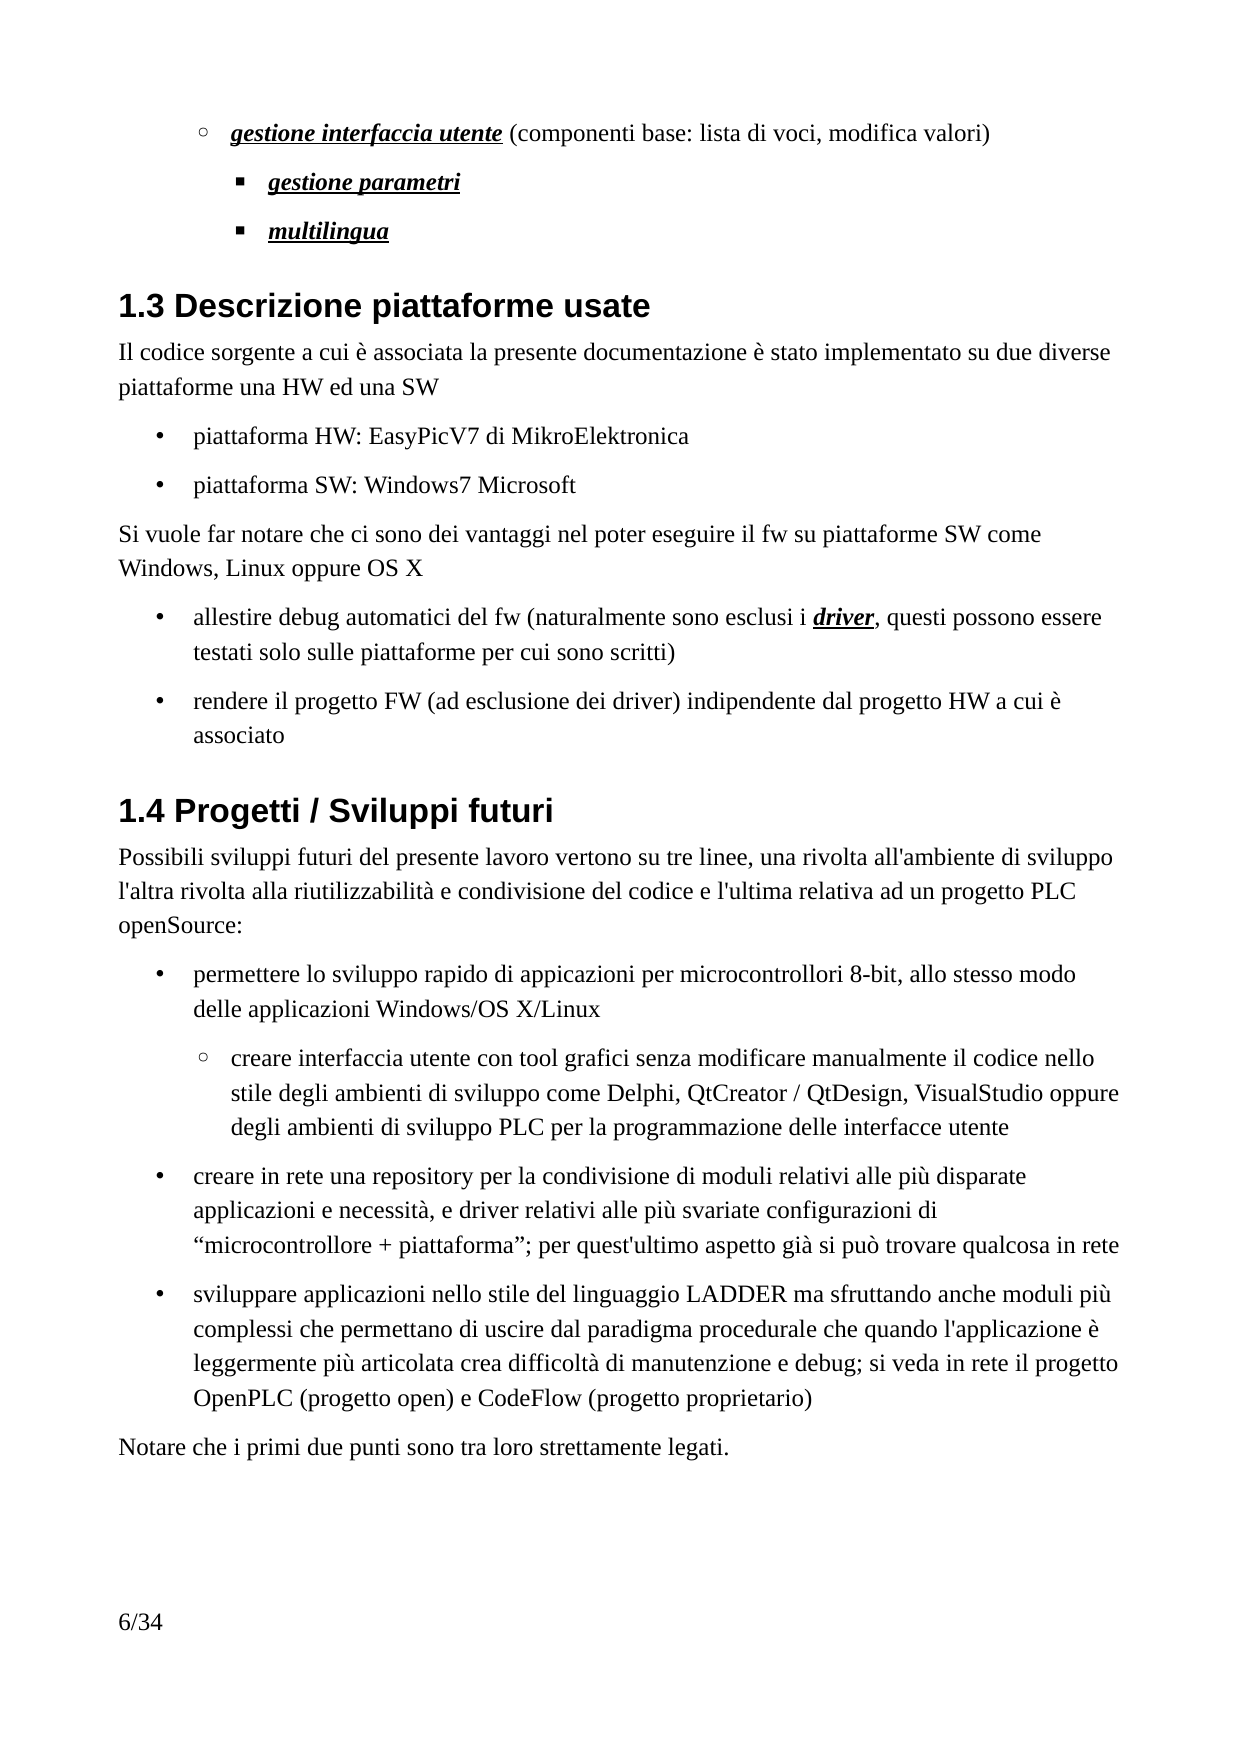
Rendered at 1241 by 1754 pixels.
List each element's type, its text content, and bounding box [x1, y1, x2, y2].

list piattaforma HW: EasyPicV7 di MikroElektronica [156, 421, 1122, 449]
list multilingua [231, 216, 1122, 245]
text Il codice sorgente a cui è associata la presente documentazione è stato implementato su due diverse piattaforme una HW ed una SW [118, 337, 1122, 401]
list rendere il progetto FW (ad esclusione dei driver) indipendente dal progetto HW a cui è associato [156, 686, 1122, 749]
text Si vuole far notare che ci sono dei vantaggi nel poter eseguire il fw su piattaforme SW come Windows, Linux oppure OS X [118, 519, 1122, 582]
list permettere lo sviluppo rapido di appicazioni per microcontrollori 8-bit, allo stesso modo delle applicazioni Windows/OS X/Linux [156, 959, 1122, 1023]
list creare interfaccia utente con tool grafici senza modificare manualmente il codice nello stile degli ambienti di sviluppo come Delphi, QtCreator / QtDesign, VisualStudio oppure degli ambienti di sviluppo PLC per la programmazione delle interfacce utente [193, 1043, 1122, 1141]
subtitle 1.3 Descrizione piattaforme usate [118, 286, 1122, 325]
list piattaforma SW: Windows7 Microsoft [156, 470, 1122, 499]
text Possibili sviluppi futuri del presente lavoro vertono su tre linee, una rivolta all'ambiente di sviluppo l'altra rivolta alla riutilizzabilità e condivisione del codice e l'ultima relativa ad un progetto PLC openSource: [118, 842, 1122, 939]
list gestione parametri [231, 167, 1122, 196]
list gestione interfaccia utente (componenti base: lista di voci, modifica valori) [193, 118, 1122, 147]
subtitle 1.4 Progetti / Sviluppi futuri [118, 790, 1122, 829]
list allestire debug automatici del fw (naturalmente sono esclusi i driver, questi possono essere testati solo sulle piattaforme per cui sono scritti) [156, 602, 1122, 666]
text Notare che i primi due punti sono tra loro strettamente legati. [118, 1432, 1122, 1460]
list sviluppare applicazioni nello stile del linguaggio LADDER ma sfruttando anche moduli più complessi che permettano di uscire dal paradigma procedurale che quando l'applicazione è leggermente più articolata crea difficoltà di manutenzione e debug; si veda in rete il progetto OpenPLC (progetto open) e CodeFlow (progetto proprietario) [156, 1279, 1122, 1411]
list creare in rete una repository per la condivisione di moduli relativi alle più disparate applicazioni e necessità, e driver relativi alle più svariate configurazioni di “microcontrollore + piattaforma”; per quest'ultimo aspetto già si può trovare qualcosa in rete [156, 1161, 1122, 1259]
